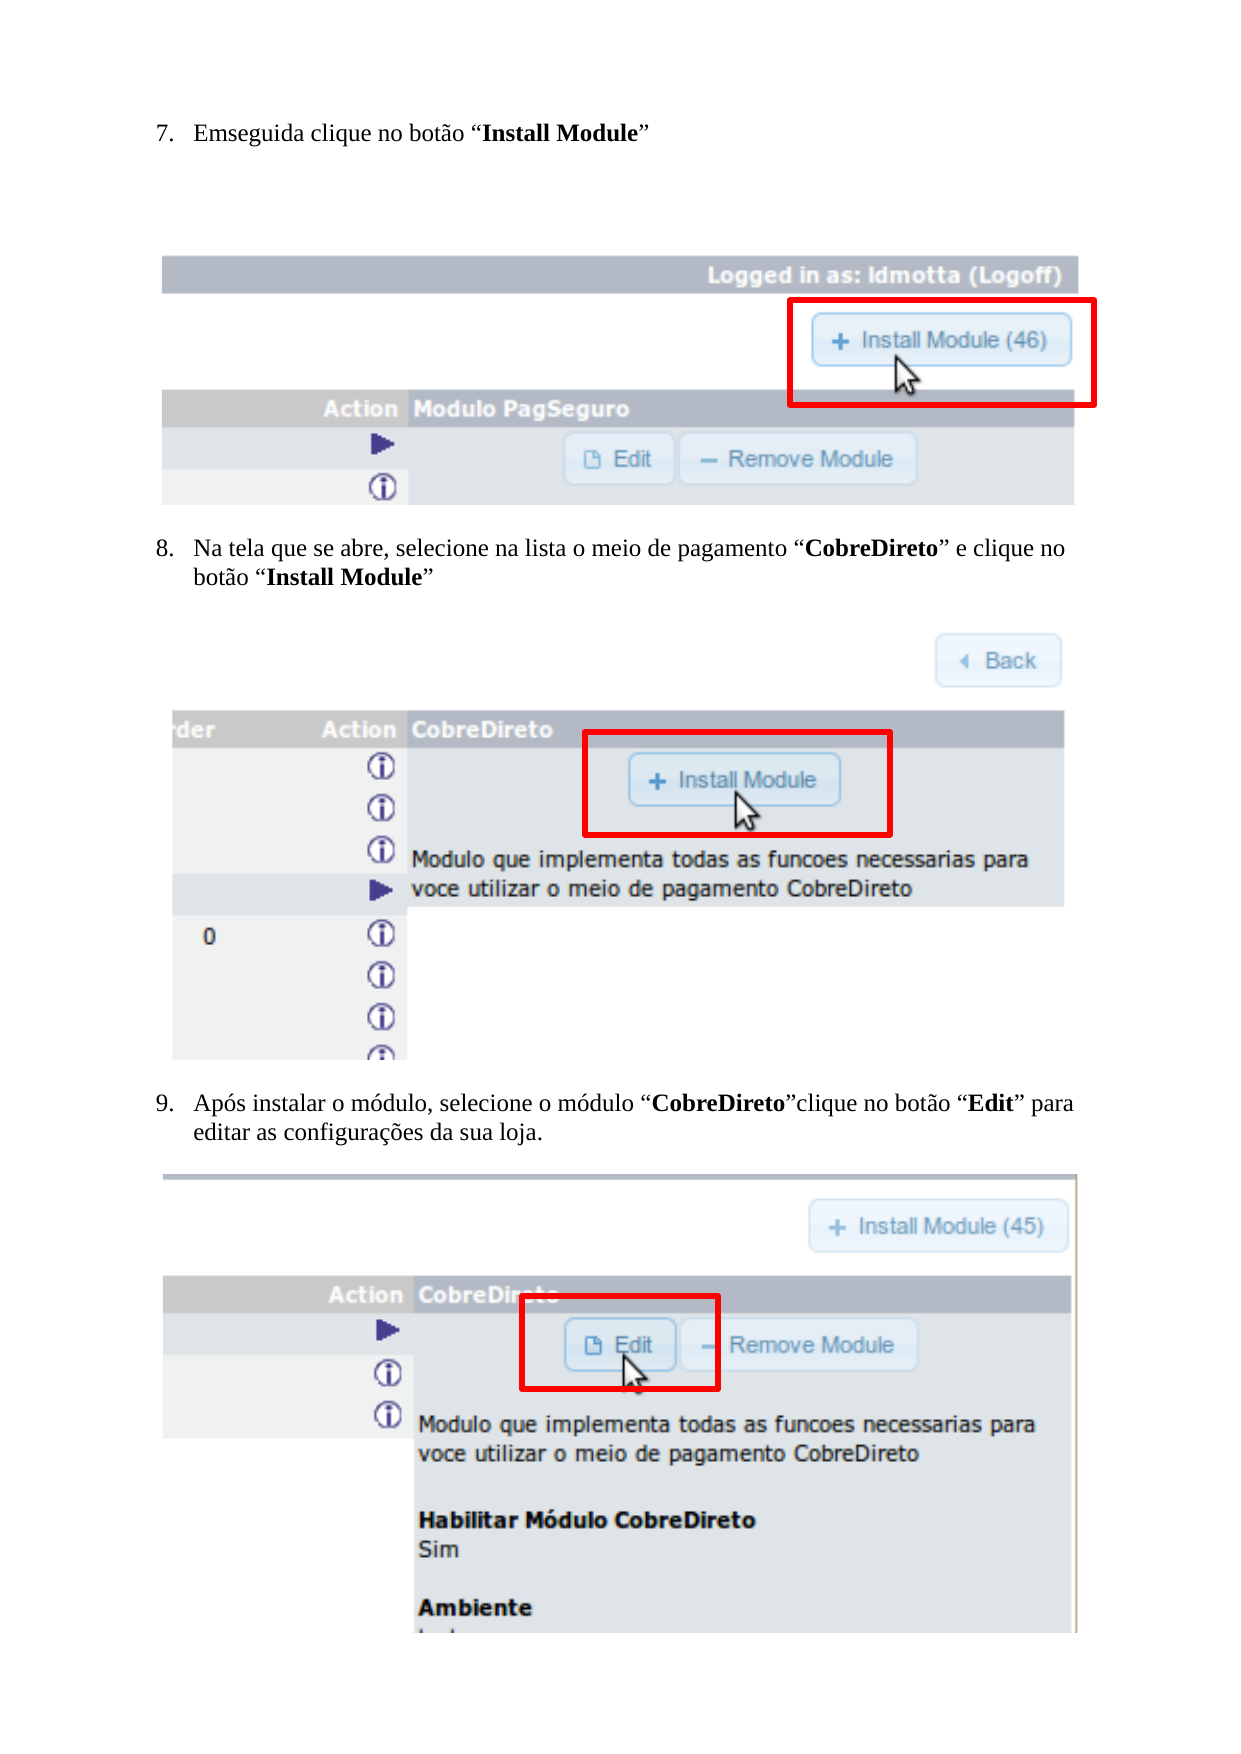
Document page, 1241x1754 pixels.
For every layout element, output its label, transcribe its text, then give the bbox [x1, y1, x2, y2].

picture [172, 619, 1068, 1060]
picture [162, 1174, 1078, 1633]
picture [161, 175, 1079, 505]
list Após instalar o módulo, selecione o módulo “CobreDireto”clique no botão “Edit” para editar as configurações da sua loja. [156, 1088, 1122, 1145]
picture [793, 303, 1079, 402]
list Na tela que se abre, selecione na lista o meio de pagamento “CobreDireto” e clique no botão “Install Module” [156, 533, 1122, 591]
list Emseguida clique no botão “Install Module” [156, 118, 1122, 147]
